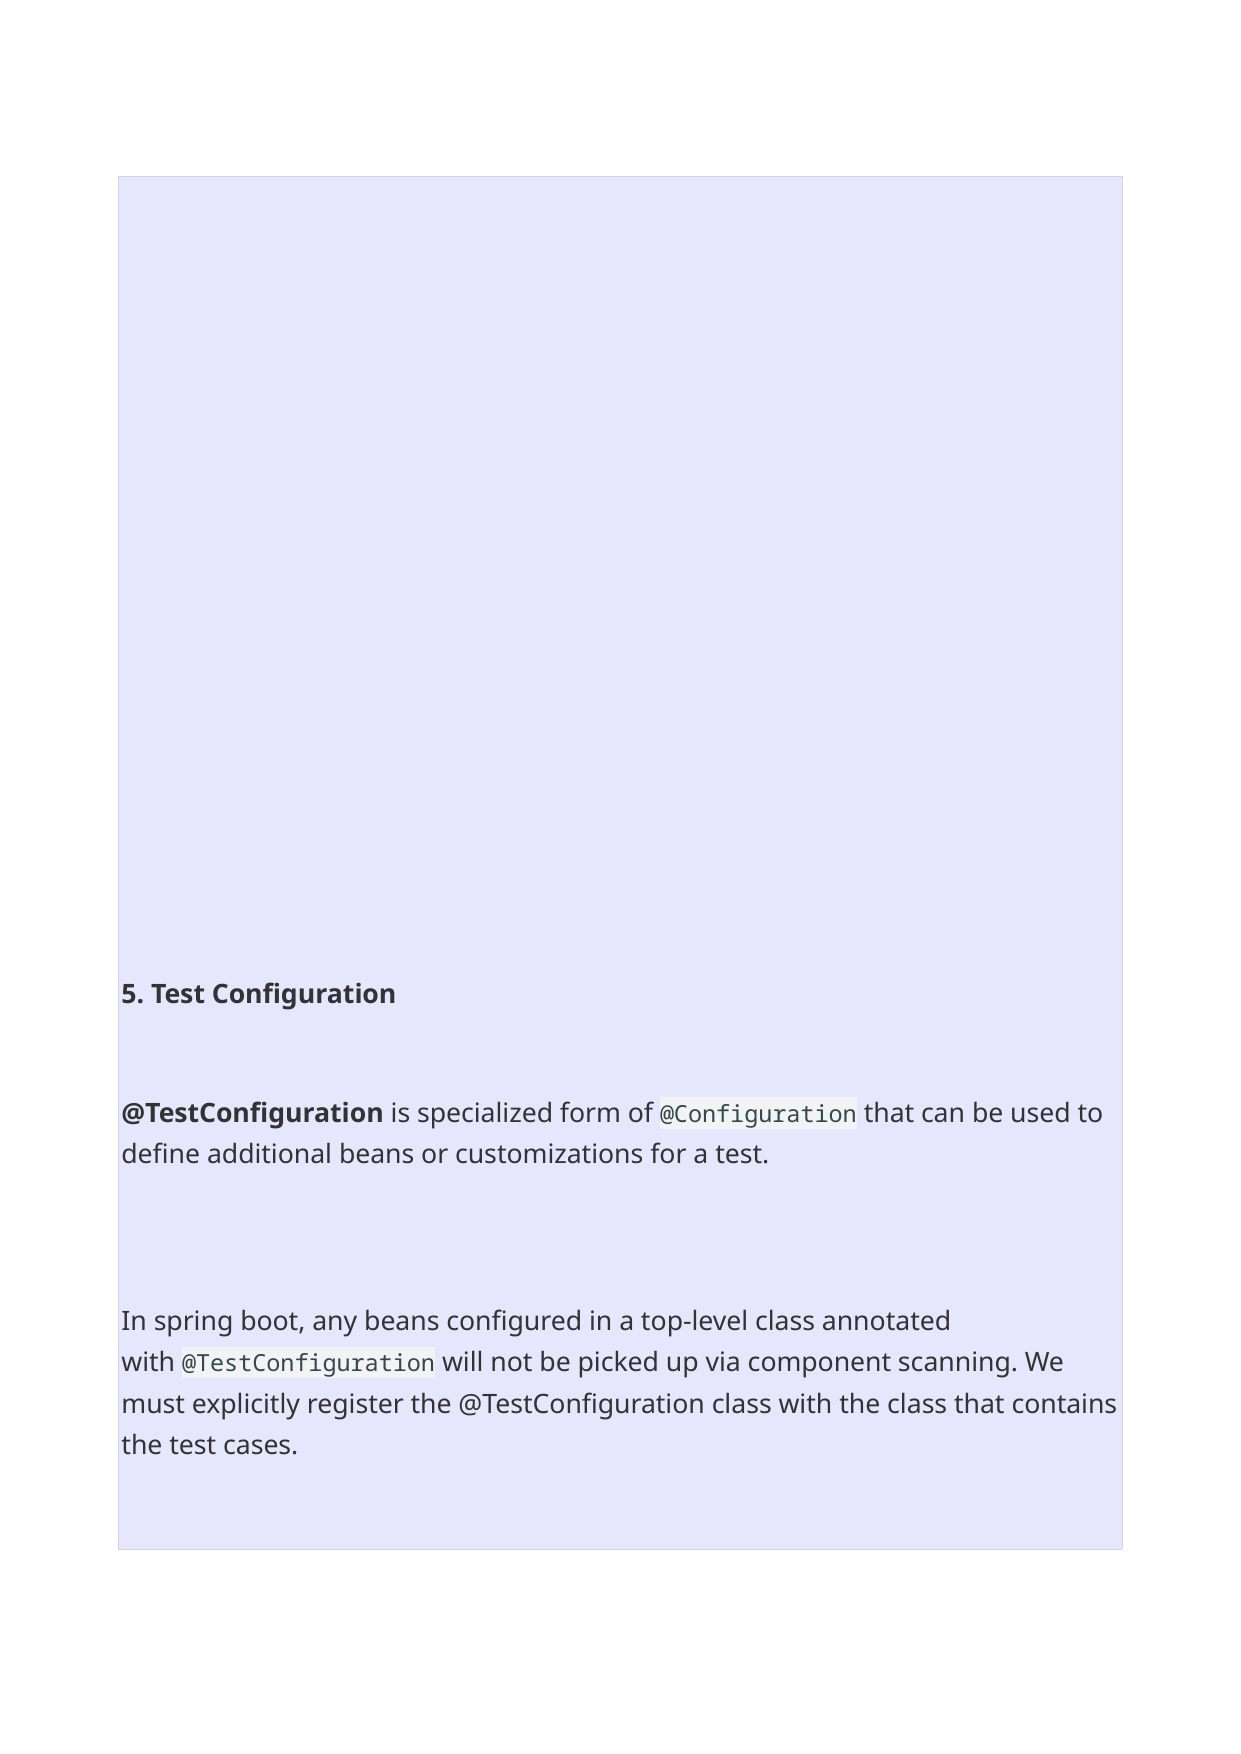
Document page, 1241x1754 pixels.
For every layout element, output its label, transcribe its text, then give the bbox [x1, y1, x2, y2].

text In spring boot, any beans configured in a top-level class annotated with @TestConfiguration will not be picked up via component scanning. We must explicitly register the @TestConfiguration class with the class that contains the test cases. [119, 1299, 1122, 1462]
text @TestConfiguration is specialized form of @Configuration that can be used to define additional beans or customizations for a test. [119, 1091, 1122, 1172]
subtitle 5. Test Configuration [119, 972, 1122, 1008]
